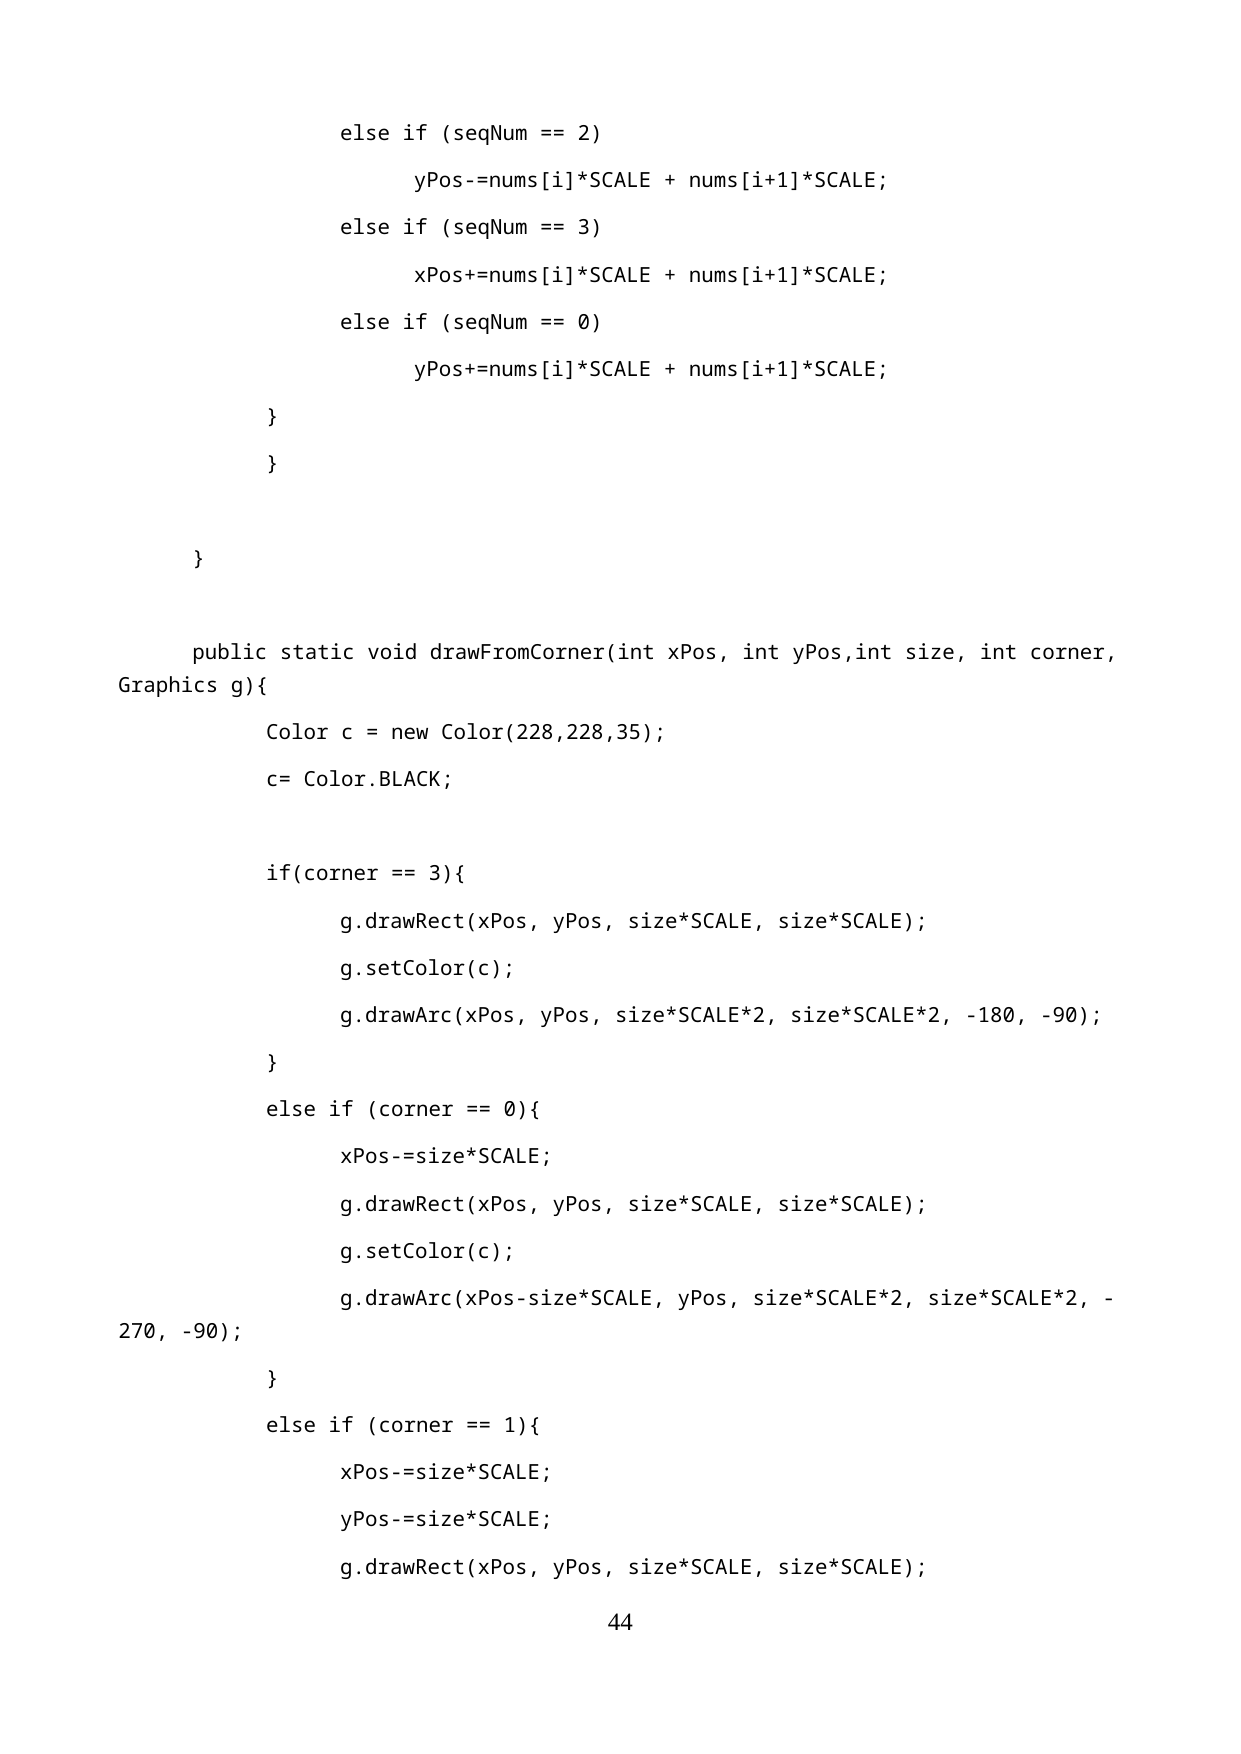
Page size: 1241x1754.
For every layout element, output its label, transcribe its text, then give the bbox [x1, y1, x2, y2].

text if(corner == 3){ [118, 858, 1122, 887]
text yPos-=size*SCALE; [118, 1504, 1122, 1533]
text g.drawArc(xPos, yPos, size*SCALE*2, size*SCALE*2, -180, -90); [118, 1000, 1122, 1028]
text xPos-=size*SCALE; [118, 1142, 1122, 1170]
text yPos+=nums[i]*SCALE + nums[i+1]*SCALE; [118, 354, 1122, 382]
text g.drawRect(xPos, yPos, size*SCALE, size*SCALE); [118, 1552, 1122, 1580]
text } [118, 448, 1122, 477]
text g.drawArc(xPos-size*SCALE, yPos, size*SCALE*2, size*SCALE*2, -270, -90); [118, 1283, 1122, 1344]
text g.drawRect(xPos, yPos, size*SCALE, size*SCALE); [118, 1189, 1122, 1217]
text } [118, 1363, 1122, 1391]
text g.drawRect(xPos, yPos, size*SCALE, size*SCALE); [118, 906, 1122, 934]
text g.setColor(c); [118, 1236, 1122, 1264]
text } [118, 401, 1122, 430]
text public static void drawFromCorner(int xPos, int yPos,int size, int corner, Graphics g){ [118, 637, 1122, 698]
text xPos+=nums[i]*SCALE + nums[i+1]*SCALE; [118, 260, 1122, 288]
text Color c = new Color(228,228,35); [118, 717, 1122, 745]
text g.setColor(c); [118, 953, 1122, 981]
text xPos-=size*SCALE; [118, 1457, 1122, 1486]
text else if (seqNum == 3) [118, 212, 1122, 241]
text } [118, 543, 1122, 571]
text else if (seqNum == 0) [118, 307, 1122, 335]
text else if (corner == 1){ [118, 1410, 1122, 1439]
text c= Color.BLACK; [118, 764, 1122, 793]
text else if (seqNum == 2) [118, 118, 1122, 147]
text } [118, 1047, 1122, 1076]
text yPos-=nums[i]*SCALE + nums[i+1]*SCALE; [118, 165, 1122, 194]
text else if (corner == 0){ [118, 1094, 1122, 1123]
